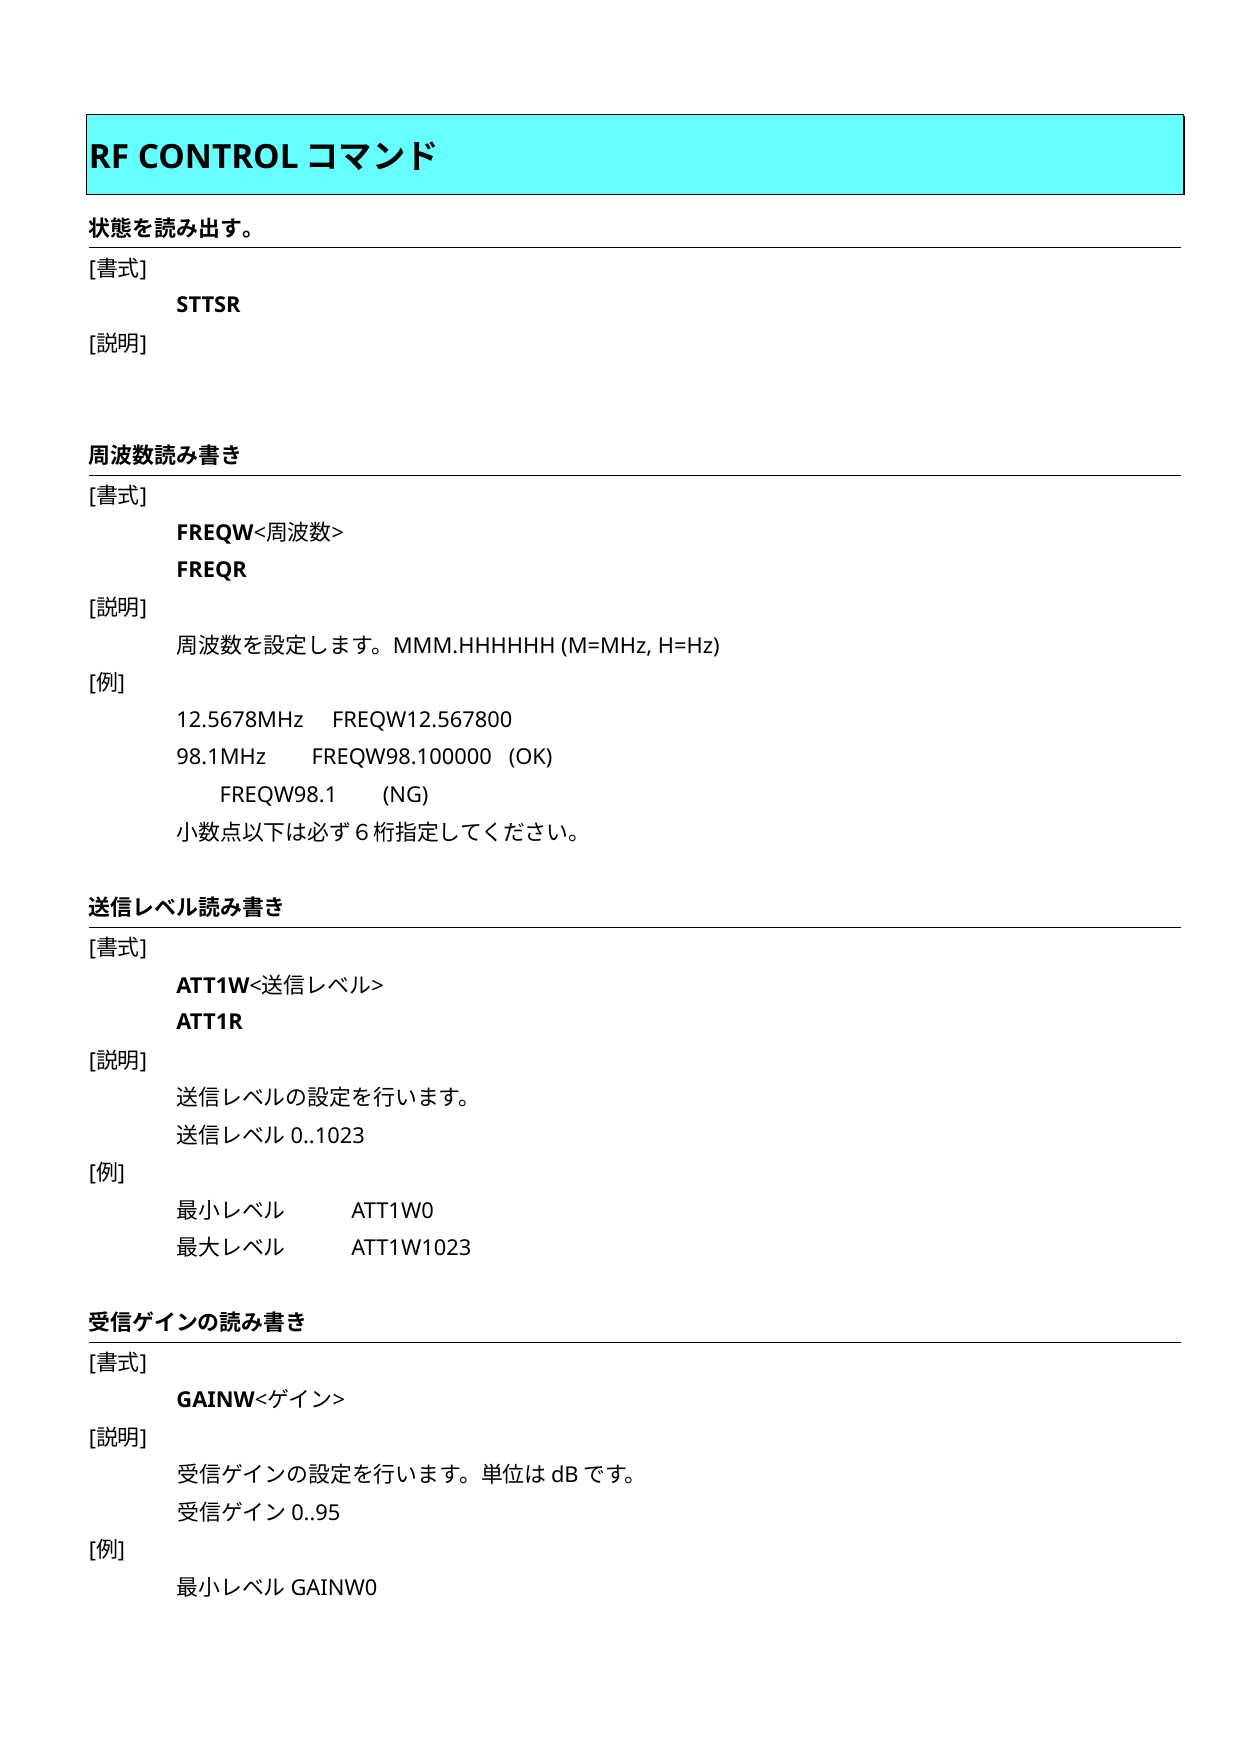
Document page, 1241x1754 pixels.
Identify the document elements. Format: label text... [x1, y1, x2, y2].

text 周波数を設定します。MMM.HHHHHH (M=MHz, H=Hz) [89, 625, 1181, 662]
text 小数点以下は必ず６桁指定してください。 [89, 812, 1181, 850]
title 送信レベル読み書き [89, 887, 1181, 927]
title 状態を読み出す。 [89, 208, 1181, 247]
text FREQR [説明] [89, 550, 1181, 625]
title 受信ゲインの読み書き [89, 1302, 1181, 1342]
text [書式] [89, 476, 1181, 512]
text [例] [89, 662, 1181, 700]
text 最小レベル GAINW0 [89, 1567, 1181, 1604]
text 最小レベル ATT1W0 [89, 1190, 1181, 1227]
text [説明] [89, 1040, 1181, 1077]
text [書式] [89, 248, 1181, 285]
text [書式] [89, 1343, 1181, 1379]
text 受信ゲイン 0..95 [89, 1492, 1181, 1529]
list RF CONTROLコマンド [87, 115, 1183, 194]
text [説明] [89, 1417, 1181, 1454]
text FREQW98.1 (NG) [89, 775, 1181, 812]
text 最大レベル ATT1W1023 [89, 1227, 1181, 1265]
text 受信ゲインの設定を行います。単位はdBです。 [89, 1454, 1181, 1492]
text 送信レベルの設定を行います。 [89, 1077, 1181, 1115]
text STTSR [89, 285, 1181, 323]
text [例] [89, 1152, 1181, 1190]
text ATT1R [89, 1002, 1181, 1040]
text FREQW<周波数> [89, 512, 1181, 550]
title 周波数読み書き [89, 435, 1181, 475]
text [書式] [89, 928, 1181, 965]
text 送信レベル 0..1023 [89, 1115, 1181, 1152]
text 12.5678MHz FREQW12.567800 [89, 700, 1181, 737]
text [説明] [89, 323, 1181, 360]
text 98.1MHz FREQW98.100000 (OK) [89, 737, 1181, 775]
text GAINW<ゲイン> [89, 1379, 1181, 1417]
text ATT1W<送信レベル> [89, 965, 1181, 1002]
text [例] [89, 1529, 1181, 1567]
